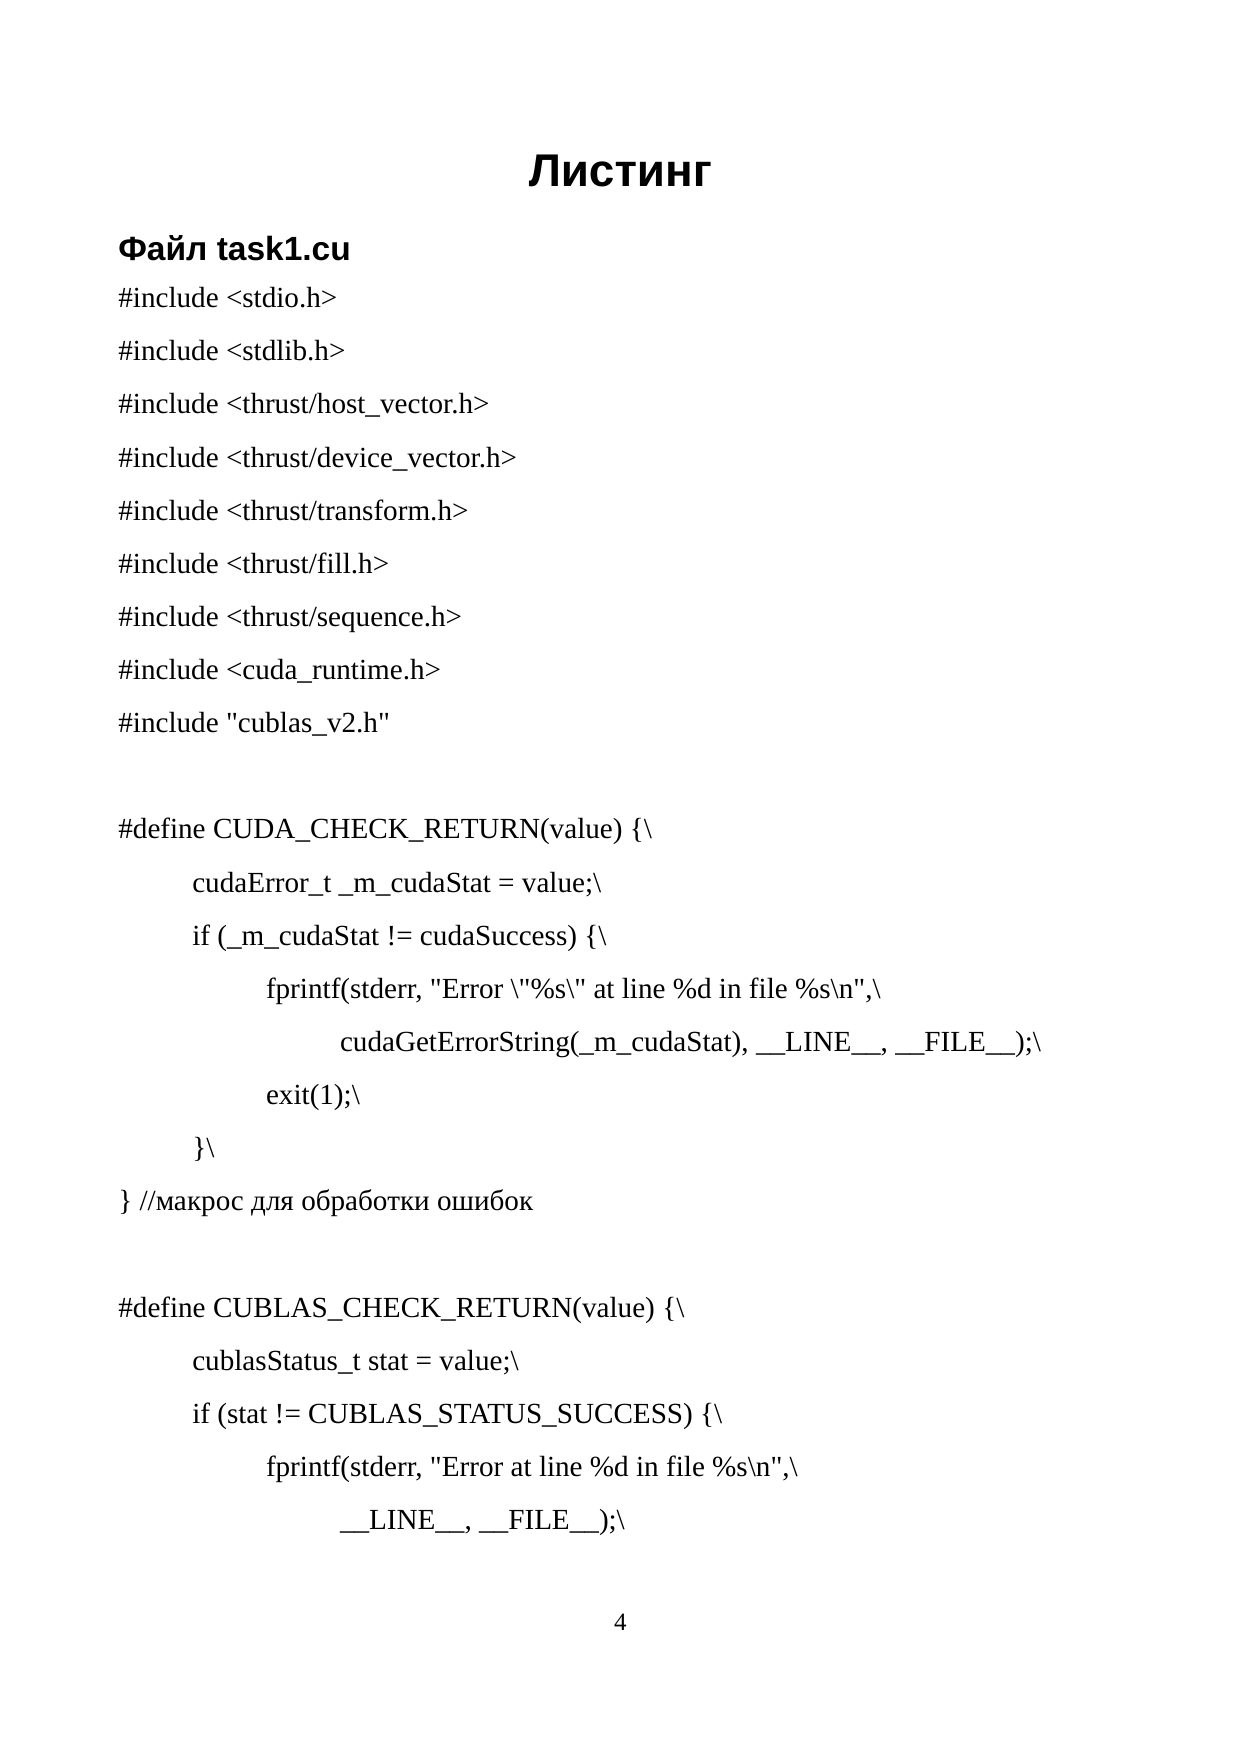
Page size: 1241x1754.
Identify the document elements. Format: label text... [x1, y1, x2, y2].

subtitle Файл task1.cu [118, 229, 1122, 268]
text #include <thrust/host_vector.h> [118, 387, 1122, 420]
text if (_m_cudaStat != cudaSuccess) {\ [118, 918, 1122, 951]
subtitle Листинг [118, 143, 1122, 196]
text #include "cublas_v2.h" [118, 705, 1122, 739]
text __LINE__, __FILE__);\ [118, 1502, 1122, 1536]
text #include <thrust/device_vector.h> [118, 440, 1122, 473]
text #include <thrust/fill.h> [118, 546, 1122, 579]
text exit(1);\ [118, 1077, 1122, 1111]
text cublasStatus_t stat = value;\ [118, 1343, 1122, 1376]
text #include <thrust/transform.h> [118, 493, 1122, 526]
text #include <stdio.h> [118, 280, 1122, 314]
text #include <stdlib.h> [118, 333, 1122, 367]
text #define CUDA_CHECK_RETURN(value) {\ [118, 812, 1122, 845]
text #define CUBLAS_CHECK_RETURN(value) {\ [118, 1290, 1122, 1323]
text fprintf(stderr, "Error at line %d in file %s\n",\ [118, 1449, 1122, 1483]
text if (stat != CUBLAS_STATUS_SUCCESS) {\ [118, 1396, 1122, 1429]
text }\ [118, 1130, 1122, 1164]
text #include <cuda_runtime.h> [118, 652, 1122, 686]
text #include <thrust/sequence.h> [118, 599, 1122, 633]
text } //макрос для обработки ошибок [118, 1183, 1122, 1217]
text fprintf(stderr, "Error \"%s\" at line %d in file %s\n",\ [118, 971, 1122, 1004]
text cudaGetErrorString(_m_cudaStat), __LINE__, __FILE__);\ [118, 1024, 1122, 1058]
text cudaError_t _m_cudaStat = value;\ [118, 865, 1122, 898]
